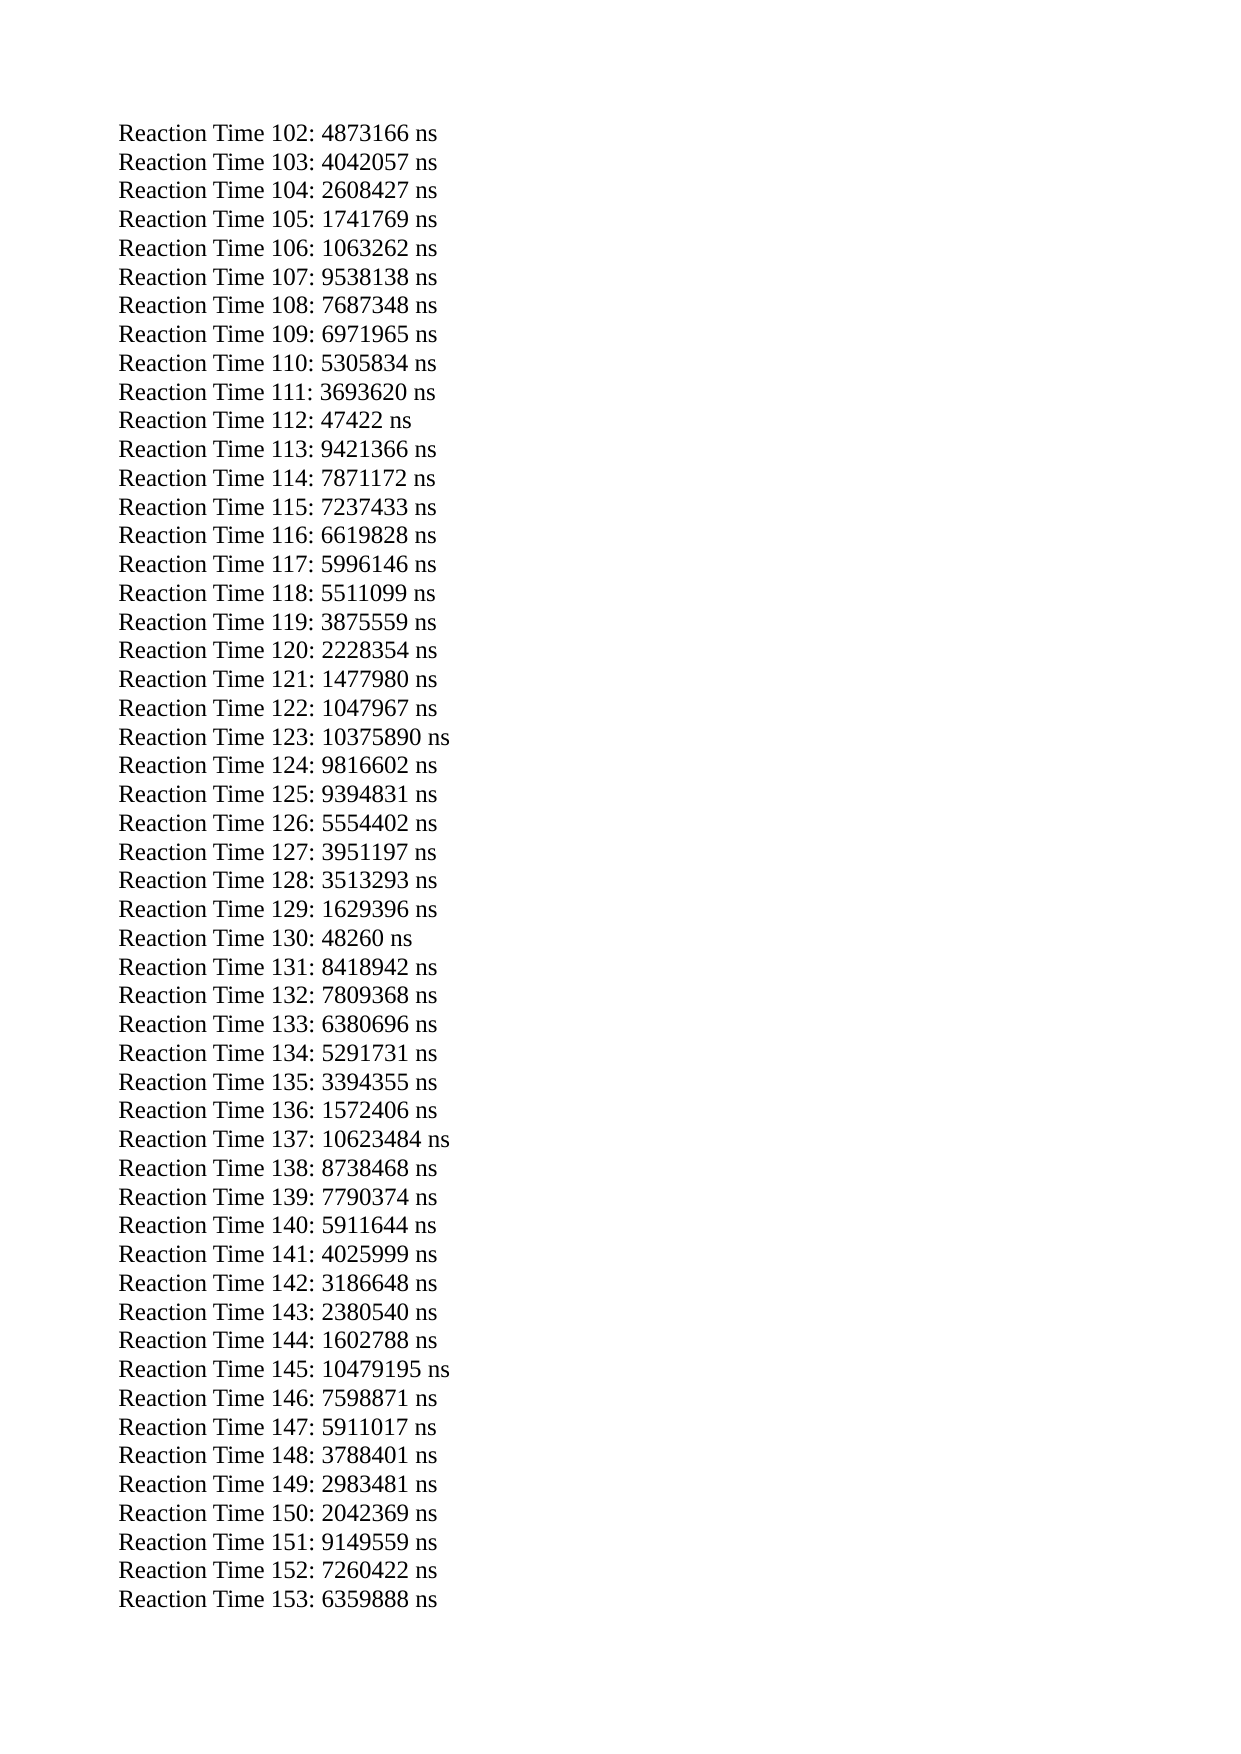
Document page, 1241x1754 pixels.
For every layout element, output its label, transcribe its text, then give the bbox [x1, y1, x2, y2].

text Reaction Time 149: 2983481 ns [118, 1469, 1122, 1498]
text Reaction Time 102: 4873166 ns [118, 118, 1122, 147]
text Reaction Time 145: 10479195 ns [118, 1354, 1122, 1383]
text Reaction Time 138: 8738468 ns [118, 1153, 1122, 1182]
text Reaction Time 141: 4025999 ns [118, 1239, 1122, 1268]
text Reaction Time 125: 9394831 ns [118, 779, 1122, 808]
text Reaction Time 146: 7598871 ns [118, 1383, 1122, 1412]
text Reaction Time 127: 3951197 ns [118, 837, 1122, 866]
text Reaction Time 129: 1629396 ns [118, 894, 1122, 923]
text Reaction Time 121: 1477980 ns [118, 664, 1122, 693]
text Reaction Time 124: 9816602 ns [118, 751, 1122, 779]
text Reaction Time 139: 7790374 ns [118, 1182, 1122, 1211]
text Reaction Time 103: 4042057 ns [118, 147, 1122, 176]
text Reaction Time 113: 9421366 ns [118, 434, 1122, 463]
text Reaction Time 134: 5291731 ns [118, 1038, 1122, 1067]
text Reaction Time 119: 3875559 ns [118, 607, 1122, 636]
text Reaction Time 131: 8418942 ns [118, 952, 1122, 981]
text Reaction Time 152: 7260422 ns [118, 1556, 1122, 1584]
text Reaction Time 133: 6380696 ns [118, 1009, 1122, 1038]
text Reaction Time 117: 5996146 ns [118, 549, 1122, 578]
text Reaction Time 153: 6359888 ns [118, 1584, 1122, 1613]
text Reaction Time 126: 5554402 ns [118, 808, 1122, 837]
text Reaction Time 148: 3788401 ns [118, 1441, 1122, 1469]
text Reaction Time 144: 1602788 ns [118, 1326, 1122, 1354]
text Reaction Time 109: 6971965 ns [118, 319, 1122, 348]
text Reaction Time 116: 6619828 ns [118, 521, 1122, 549]
text Reaction Time 130: 48260 ns [118, 923, 1122, 952]
text Reaction Time 137: 10623484 ns [118, 1124, 1122, 1153]
text Reaction Time 107: 9538138 ns [118, 262, 1122, 291]
text Reaction Time 122: 1047967 ns [118, 693, 1122, 722]
text Reaction Time 132: 7809368 ns [118, 981, 1122, 1009]
text Reaction Time 110: 5305834 ns [118, 348, 1122, 377]
text Reaction Time 104: 2608427 ns [118, 176, 1122, 204]
text Reaction Time 136: 1572406 ns [118, 1096, 1122, 1124]
text Reaction Time 143: 2380540 ns [118, 1297, 1122, 1326]
text Reaction Time 123: 10375890 ns [118, 722, 1122, 751]
text Reaction Time 120: 2228354 ns [118, 636, 1122, 664]
text Reaction Time 112: 47422 ns [118, 406, 1122, 434]
text Reaction Time 105: 1741769 ns [118, 204, 1122, 233]
text Reaction Time 151: 9149559 ns [118, 1527, 1122, 1556]
text Reaction Time 108: 7687348 ns [118, 291, 1122, 319]
text Reaction Time 106: 1063262 ns [118, 233, 1122, 262]
text Reaction Time 147: 5911017 ns [118, 1412, 1122, 1441]
text Reaction Time 140: 5911644 ns [118, 1211, 1122, 1239]
text Reaction Time 111: 3693620 ns [118, 377, 1122, 406]
text Reaction Time 114: 7871172 ns [118, 463, 1122, 492]
text Reaction Time 135: 3394355 ns [118, 1067, 1122, 1096]
text Reaction Time 118: 5511099 ns [118, 578, 1122, 607]
text Reaction Time 142: 3186648 ns [118, 1268, 1122, 1297]
text Reaction Time 128: 3513293 ns [118, 866, 1122, 894]
text Reaction Time 150: 2042369 ns [118, 1498, 1122, 1527]
text Reaction Time 115: 7237433 ns [118, 492, 1122, 521]
